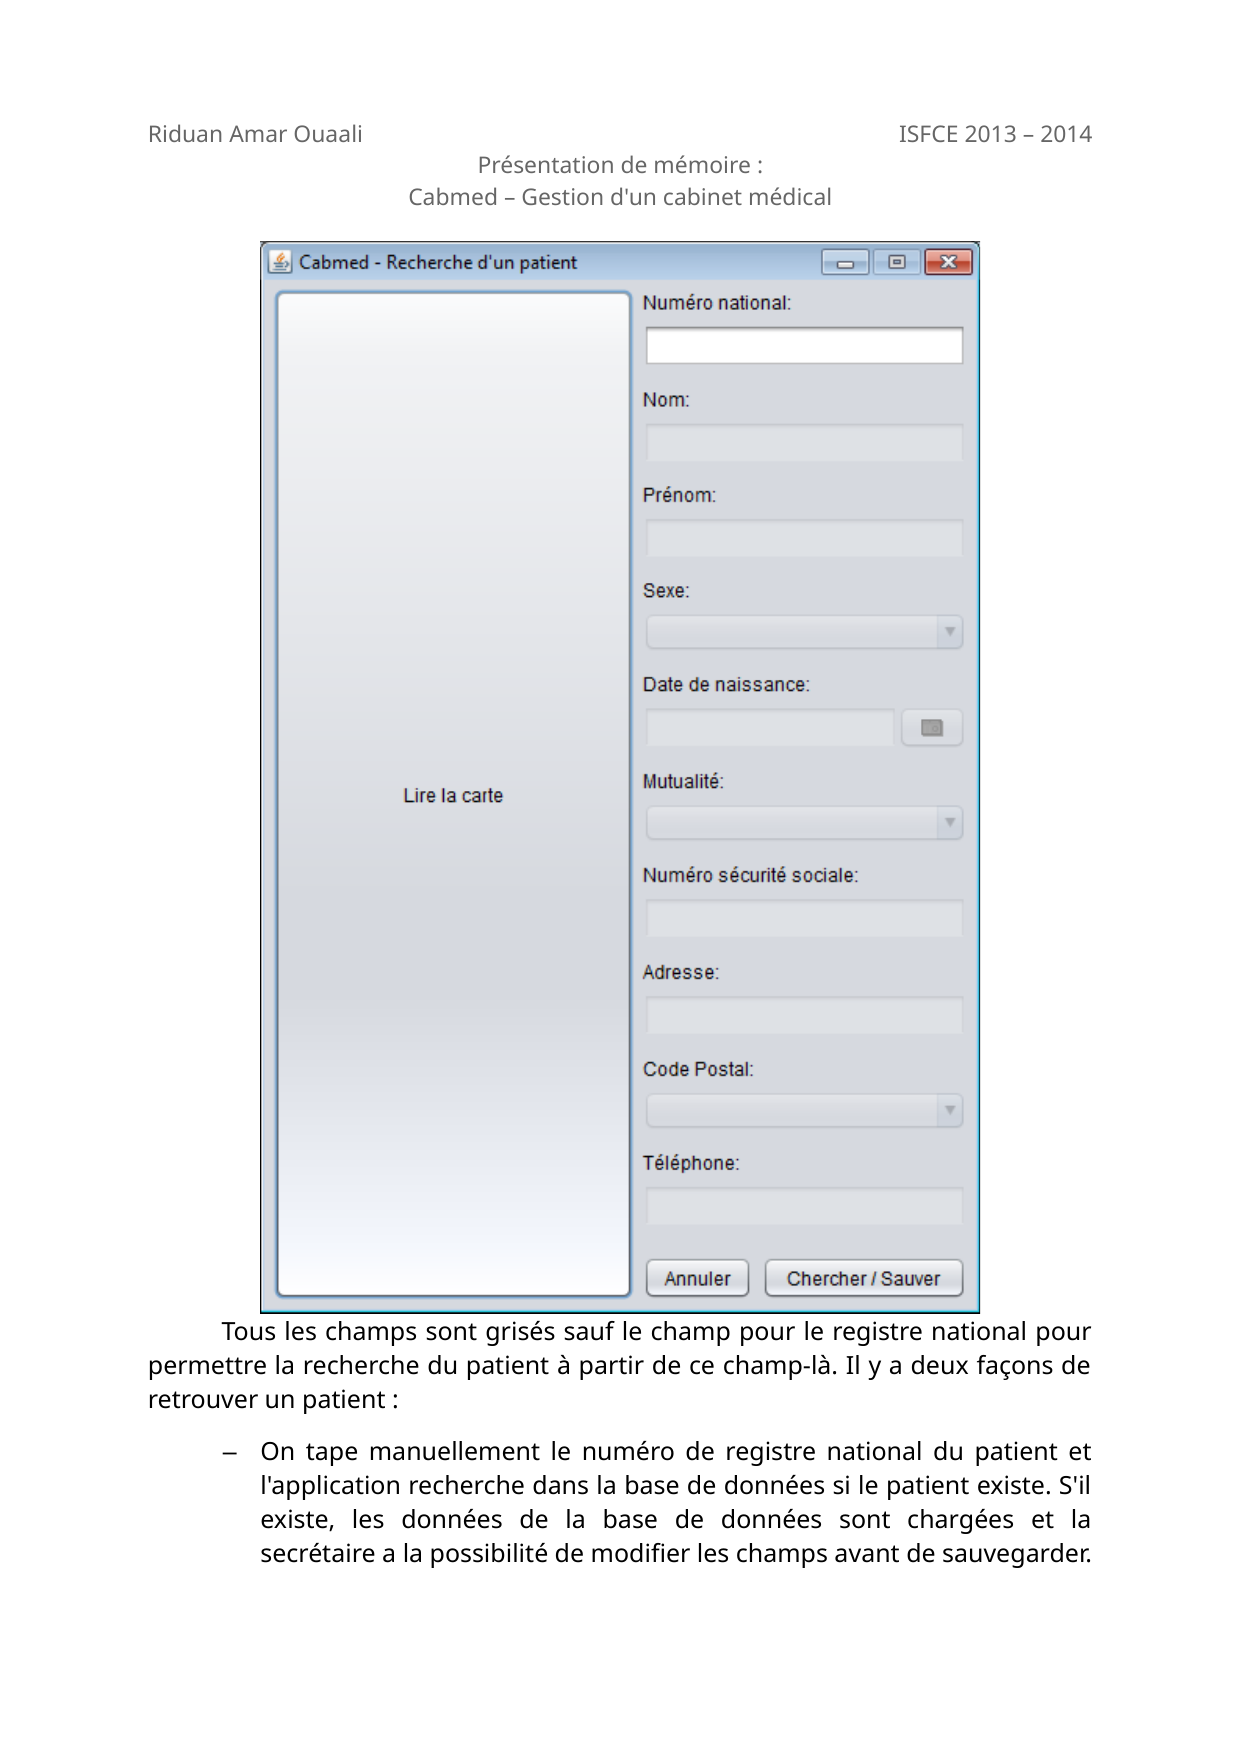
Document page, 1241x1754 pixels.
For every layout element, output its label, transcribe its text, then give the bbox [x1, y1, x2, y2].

text Tous les champs sont grisés sauf le champ pour le registre national pour permettre la recherche du patient à partir de ce champ-là. Il y a deux façons de retrouver un patient : [148, 241, 1093, 1416]
picture [260, 241, 981, 1314]
list On tape manuellement le numéro de registre national du patient et l'application recherche dans la base de données si le patient existe. S'il existe, les données de la base de données sont chargées et la secrétaire a la possibilité de modifier les champs avant de sauvegarder. [223, 1433, 1093, 1569]
